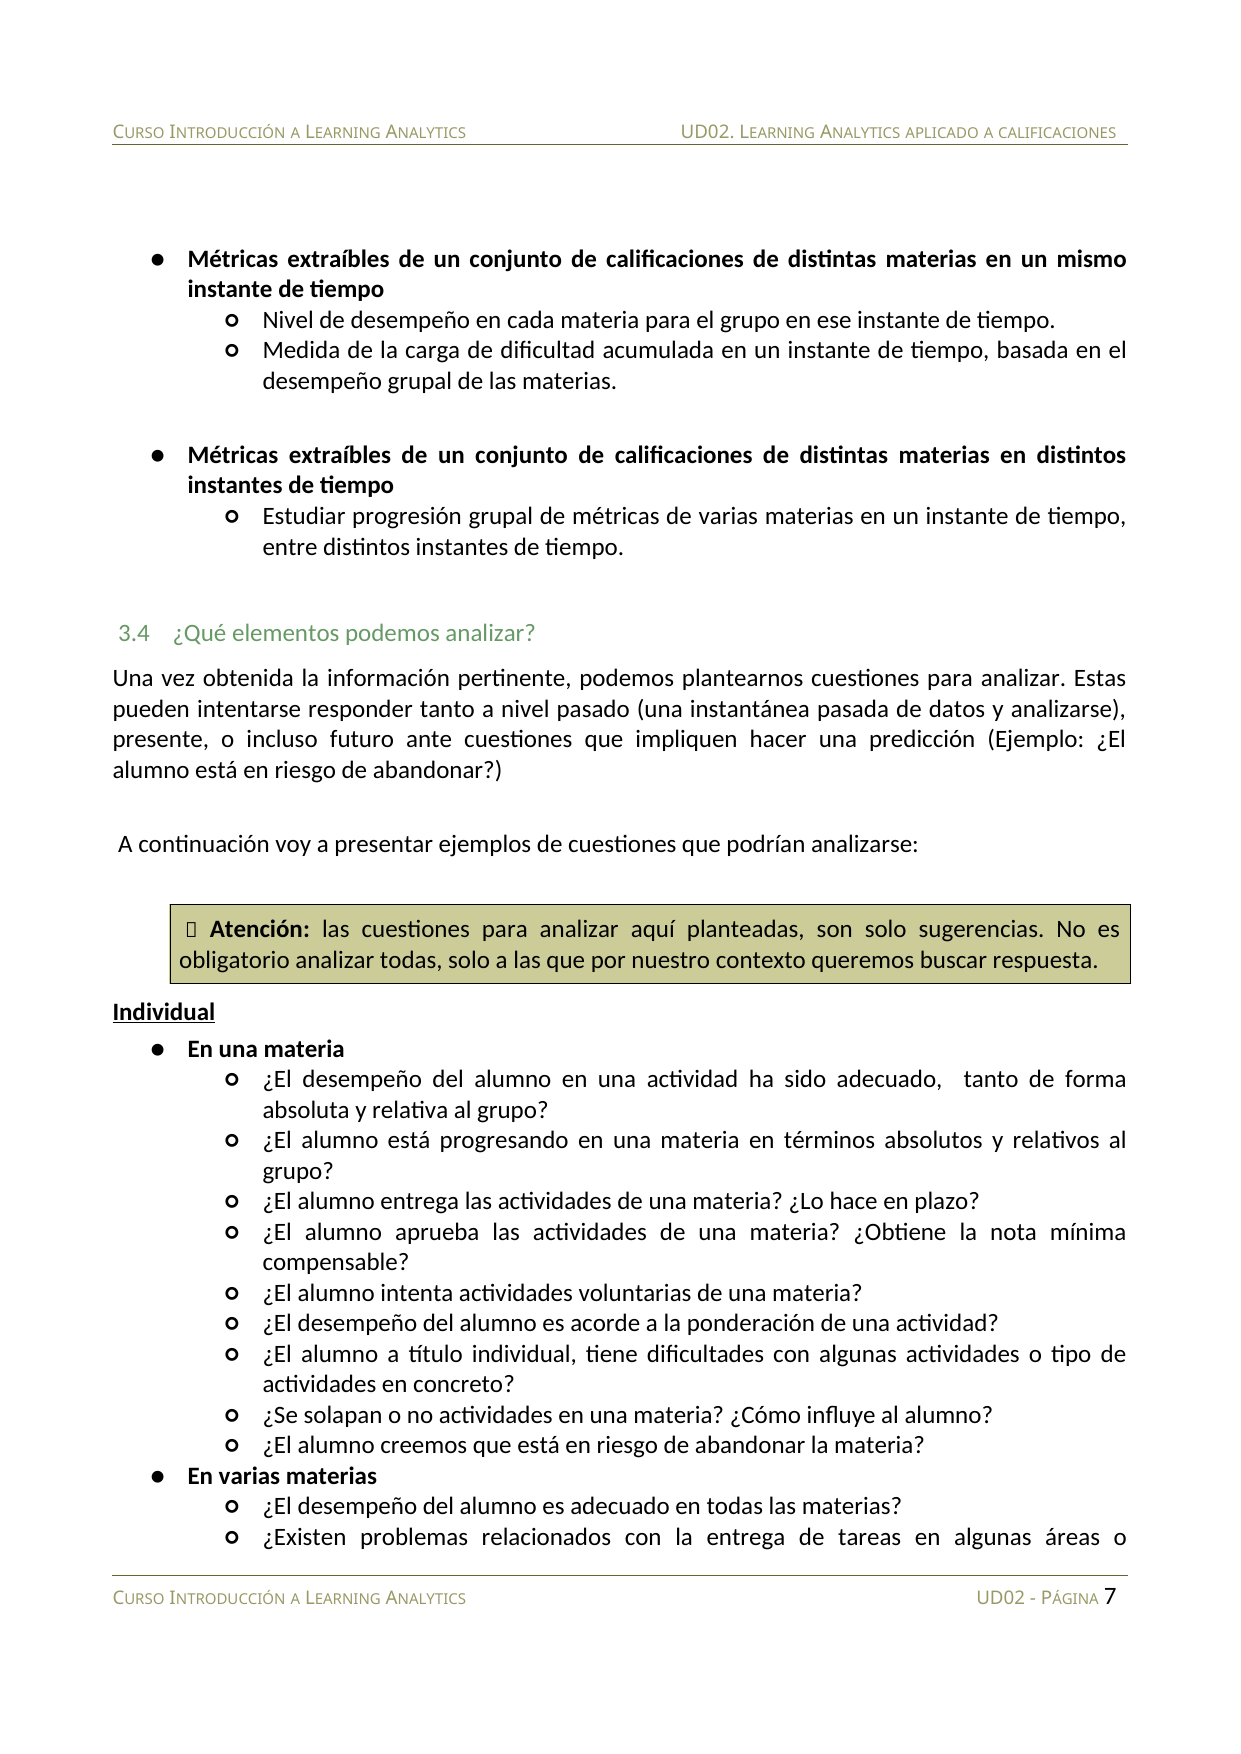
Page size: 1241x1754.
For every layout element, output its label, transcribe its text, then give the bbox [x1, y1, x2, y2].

text ❕ Atención: las cuestiones para analizar aquí planteadas, son solo sugerencias. No es obligatorio analizar todas, solo a las que por nuestro contexto queremos buscar respuesta. [171, 905, 1130, 983]
subtitle ¿Qué elementos podemos analizar? [112, 617, 1128, 647]
list En una materia [150, 1033, 1128, 1063]
list ¿El alumno a título individual, tiene dificultades con algunas actividades o tipo de actividades en concreto? [225, 1338, 1128, 1399]
list ¿El alumno creemos que está en riesgo de abandonar la materia? [225, 1429, 1128, 1460]
list Nivel de desempeño en cada materia para el grupo en ese instante de tiempo. [225, 304, 1128, 334]
list ¿El desempeño del alumno es adecuado en todas las materias? [225, 1491, 1128, 1521]
list ¿El desempeño del alumno en una actividad ha sido adecuado, tanto de forma absoluta y relativa al grupo? [225, 1063, 1128, 1124]
text Una vez obtenida la información pertinente, podemos plantearnos cuestiones para analizar. Estas pueden intentarse responder tanto a nivel pasado (una instantánea pasada de datos y analizarse), presente, o incluso futuro ante cuestiones que impliquen hacer una predicción (Ejemplo: ¿El alumno está en riesgo de abandonar?) [112, 662, 1128, 784]
list Métricas extraíbles de un conjunto de calificaciones de distintas materias en distintos instantes de tiempo [150, 439, 1128, 500]
list Estudiar progresión grupal de métricas de varias materias en un instante de tiempo, entre distintos instantes de tiempo. [225, 500, 1128, 561]
list ¿Se solapan o no actividades en una materia? ¿Cómo influye al alumno? [225, 1399, 1128, 1429]
list ¿El alumno está progresando en una materia en términos absolutos y relativos al grupo? [225, 1124, 1128, 1185]
list ¿El alumno entrega las actividades de una materia? ¿Lo hace en plazo? [225, 1185, 1128, 1216]
list ¿Existen problemas relacionados con la entrega de tareas en algunas áreas o [225, 1521, 1128, 1552]
list Métricas extraíbles de un conjunto de calificaciones de distintas materias en un mismo instante de tiempo [150, 243, 1128, 304]
list ¿El alumno aprueba las actividades de una materia? ¿Obtiene la nota mínima compensable? [225, 1216, 1128, 1277]
text A continuación voy a presentar ejemplos de cuestiones que podrían analizarse: [112, 828, 1128, 858]
list Medida de la carga de dificultad acumulada en un instante de tiempo, basada en el desempeño grupal de las materias. [225, 334, 1128, 396]
text Individual [112, 996, 1128, 1026]
list En varias materias [150, 1460, 1128, 1491]
list ¿El alumno intenta actividades voluntarias de una materia? [225, 1277, 1128, 1307]
list ¿El desempeño del alumno es acorde a la ponderación de una actividad? [225, 1307, 1128, 1338]
